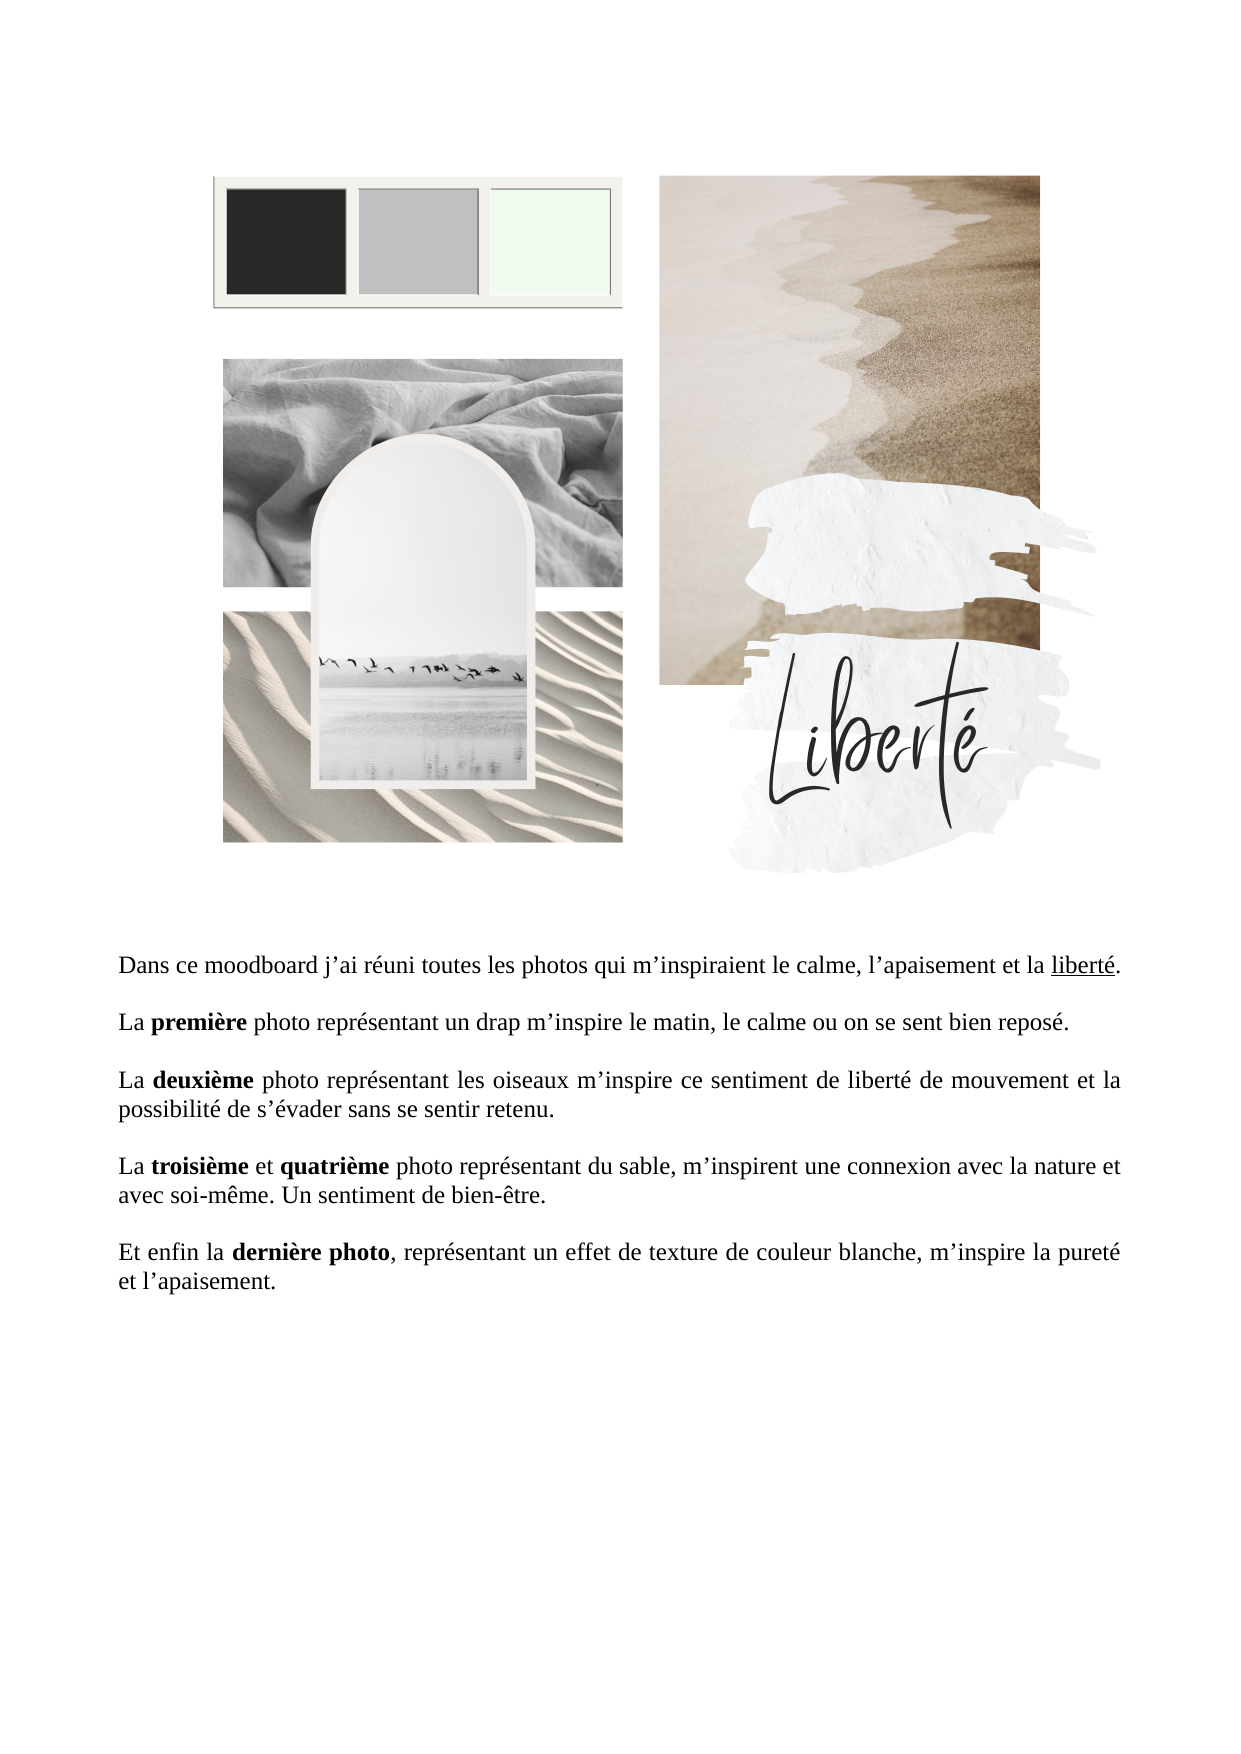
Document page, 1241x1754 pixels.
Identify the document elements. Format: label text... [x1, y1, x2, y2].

picture [177, 118, 1182, 922]
text Et enfin la dernière photo, représentant un effet de texture de couleur blanche, m’inspire la pureté et l’apaisement. [118, 1237, 1122, 1295]
text La troisième et quatrième photo représentant du sable, m’inspirent une connexion avec la nature et avec soi-même. Un sentiment de bien-être. [118, 1151, 1122, 1209]
text La première photo représentant un drap m’inspire le matin, le calme ou on se sent bien reposé. [118, 1007, 1122, 1036]
text La deuxième photo représentant les oiseaux m’inspire ce sentiment de liberté de mouvement et la possibilité de s’évader sans se sentir retenu. [118, 1065, 1122, 1122]
text Dans ce moodboard j’ai réuni toutes les photos qui m’inspiraient le calme, l’apaisement et la liberté. [118, 950, 1122, 979]
